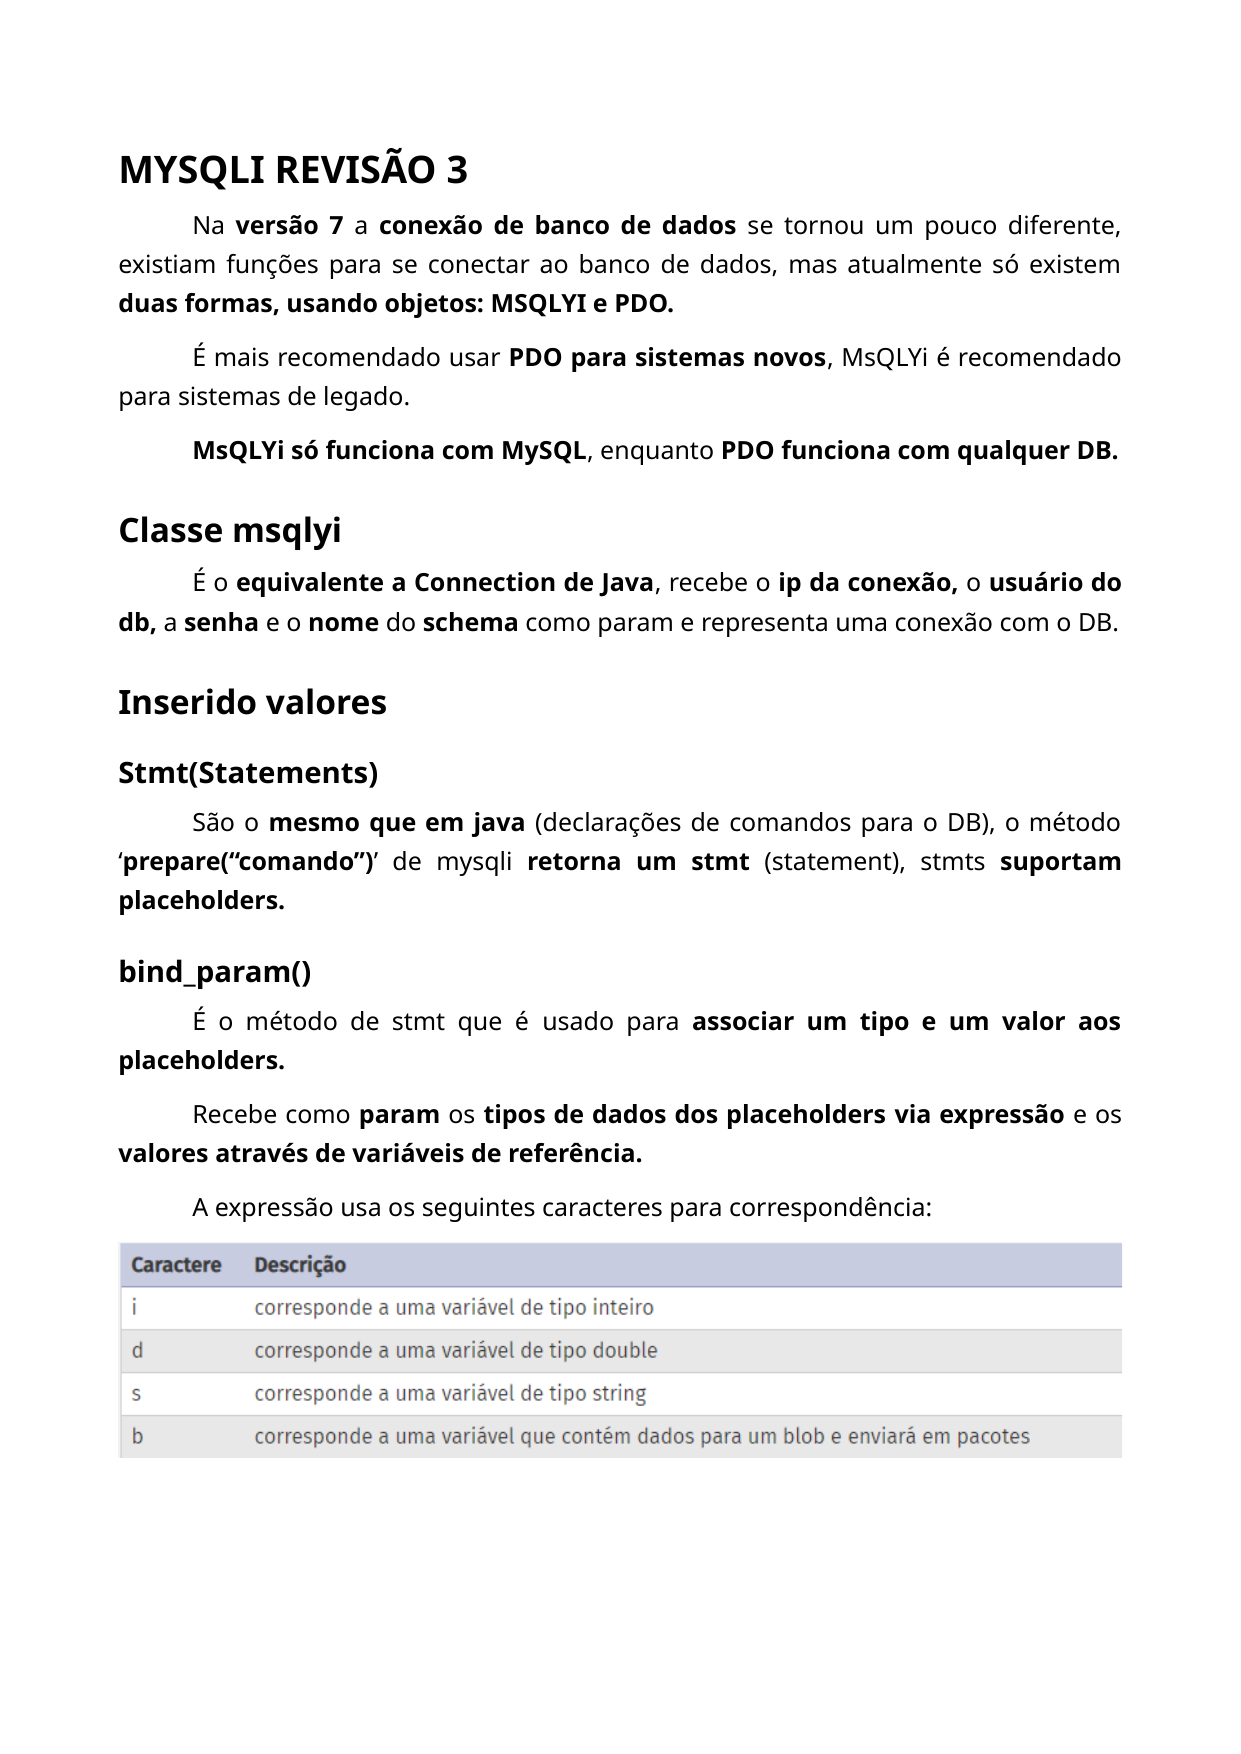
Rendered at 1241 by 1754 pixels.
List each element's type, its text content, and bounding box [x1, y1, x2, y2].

subtitle Stmt(Statements) [118, 752, 1122, 792]
text São o mesmo que em java (declarações de comandos para o DB), o método ‘prepare(“comando”)’ de mysqli retorna um stmt (statement), stmts suportam placeholders. [118, 804, 1122, 917]
subtitle Inserido valores [118, 679, 1122, 724]
picture [118, 1242, 1123, 1458]
subtitle bind_param() [118, 951, 1122, 991]
text A expressão usa os seguintes caracteres para correspondência: [118, 1189, 1122, 1223]
text MsQLYi só funciona com MySQL, enquanto PDO funciona com qualquer DB. [118, 432, 1122, 466]
text É o método de stmt que é usado para associar um tipo e um valor aos placeholders. [118, 1003, 1122, 1077]
text É o equivalente a Connection de Java, recebe o ip da conexão, o usuário do db, a senha e o nome do schema como param e representa uma conexão com o DB. [118, 565, 1122, 638]
text Na versão 7 a conexão de banco de dados se tornou um pouco diferente, existiam funções para se conectar ao banco de dados, mas atualmente só existem duas formas, usando objetos: MSQLYI e PDO. [118, 207, 1122, 320]
subtitle Classe msqlyi [118, 507, 1122, 553]
text Recebe como param os tipos de dados dos placeholders via expressão e os valores através de variáveis de referência. [118, 1096, 1122, 1169]
text É mais recomendado usar PDO para sistemas novos, MsQLYi é recomendado para sistemas de legado. [118, 339, 1122, 413]
subtitle MYSQLI REVISÃO 3 [118, 143, 1122, 195]
